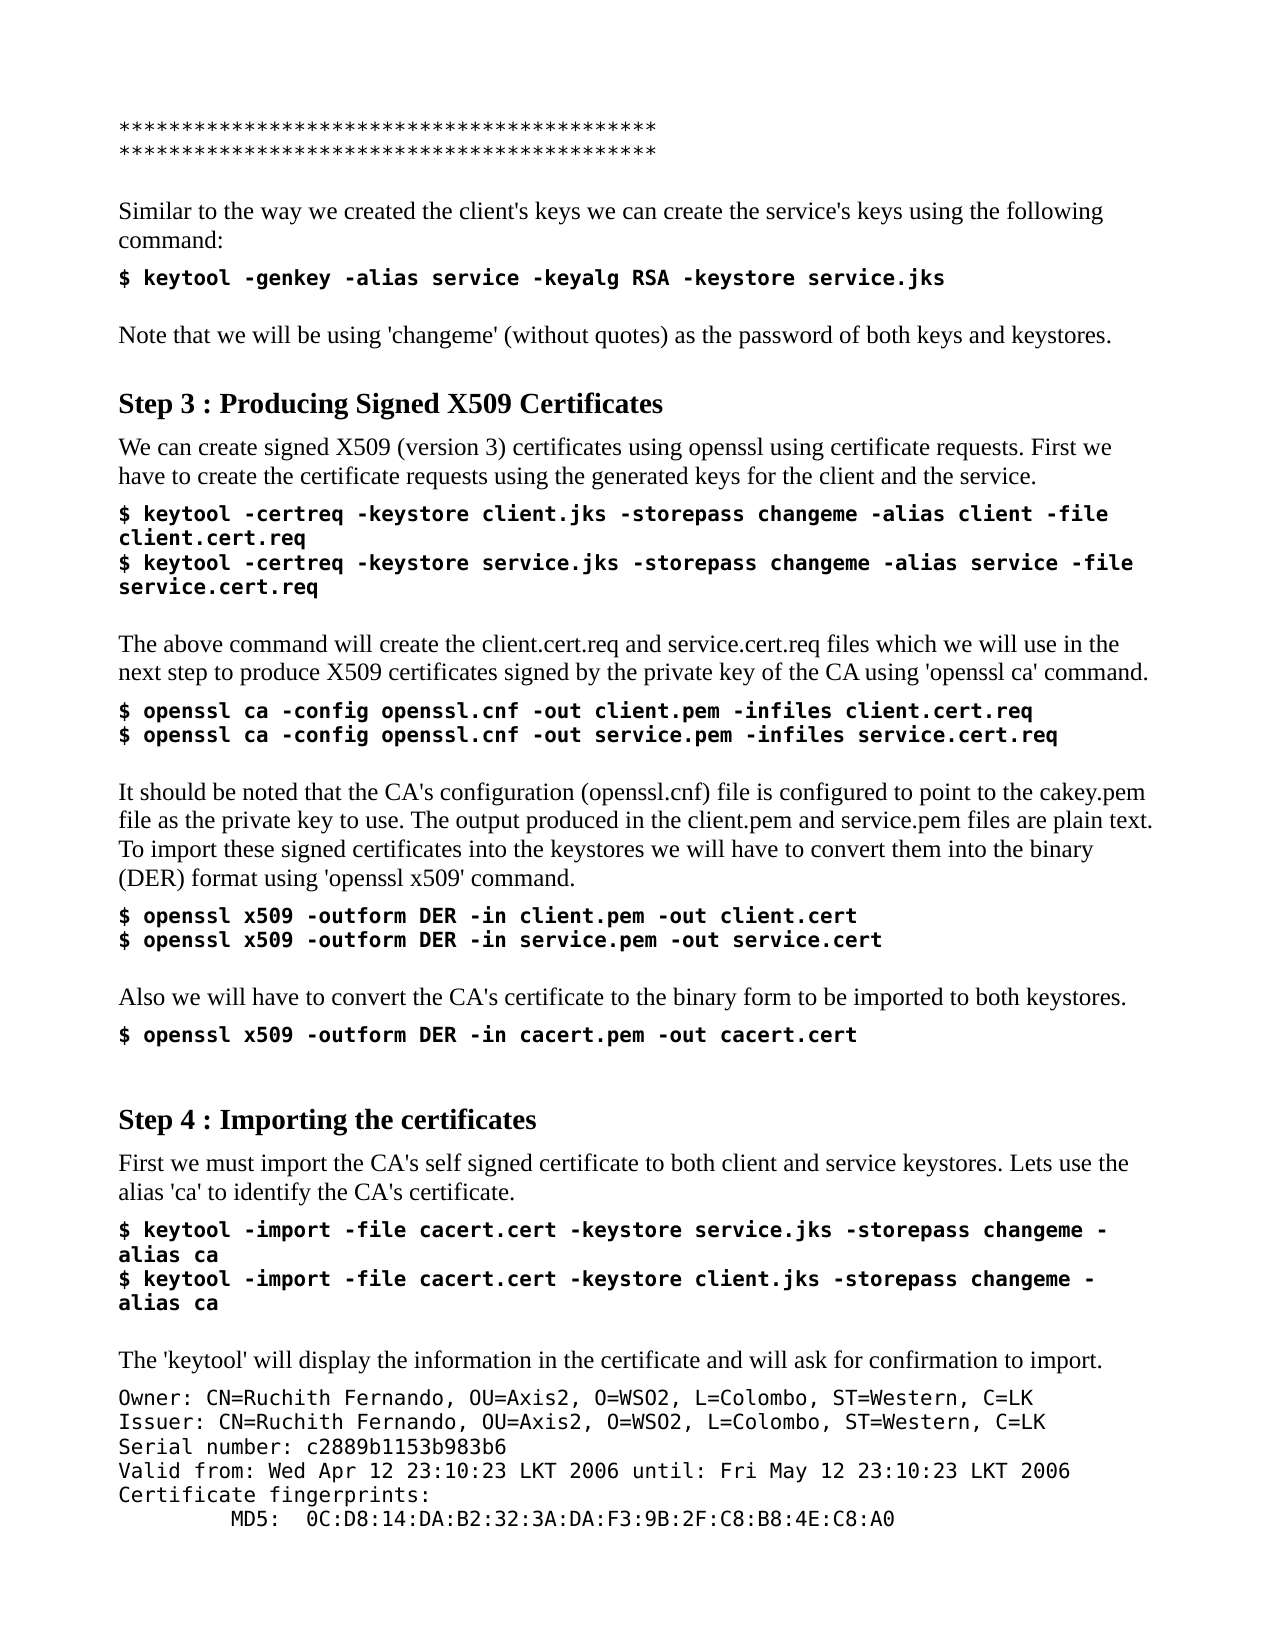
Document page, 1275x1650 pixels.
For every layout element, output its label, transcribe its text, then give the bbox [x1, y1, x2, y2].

text We can create signed X509 (version 3) certificates using openssl using certificate requests. First we have to create the certificate requests using the generated keys for the client and the service. [118, 432, 1157, 490]
text MD5: 0C:D8:14:DA:B2:32:3A:DA:F3:9B:2F:C8:B8:4E:C8:A0 [118, 1507, 1157, 1532]
text Similar to the way we created the client's keys we can create the service's keys using the following command: [118, 196, 1157, 254]
text ******************************************* [118, 142, 1157, 167]
text $ keytool -import -file cacert.cert -keystore service.jks -storepass changeme -alias ca [118, 1218, 1157, 1267]
text The above command will create the client.cert.req and service.cert.req files which we will use in the next step to produce X509 certificates signed by the private key of the CA using 'openssl ca' command. [118, 629, 1157, 686]
text ******************************************* [118, 118, 1157, 142]
text It should be noted that the CA's configuration (openssl.cnf) file is configured to point to the cakey.pem file as the private key to use. The output produced in the client.pem and service.pem files are plain text. To import these signed certificates into the keystores we will have to convert them into the binary (DER) format using 'openssl x509' command. [118, 777, 1157, 892]
text $ openssl ca -config openssl.cnf -out service.pem -infiles service.cert.req [118, 723, 1157, 747]
text $ openssl x509 -outform DER -in service.pem -out service.cert [118, 928, 1157, 953]
text First we must import the CA's self signed certificate to both client and service keystores. Lets use the alias 'ca' to identify the CA's certificate. [118, 1148, 1157, 1206]
text Valid from: Wed Apr 12 23:10:23 LKT 2006 until: Fri May 12 23:10:23 LKT 2006 [118, 1459, 1157, 1483]
text Owner: CN=Ruchith Fernando, OU=Axis2, O=WSO2, L=Colombo, ST=Western, C=LK [118, 1386, 1157, 1410]
text $ openssl x509 -outform DER -in cacert.pem -out cacert.cert [118, 1023, 1157, 1048]
text Certificate fingerprints: [118, 1483, 1157, 1507]
text $ keytool -certreq -keystore client.jks -storepass changeme -alias client -file client.cert.req [118, 502, 1157, 551]
text The 'keytool' will display the information in the certificate and will ask for confirmation to import. [118, 1345, 1157, 1374]
text Note that we will be using 'changeme' (without quotes) as the password of both keys and keystores. [118, 320, 1157, 349]
text Issuer: CN=Ruchith Fernando, OU=Axis2, O=WSO2, L=Colombo, ST=Western, C=LK [118, 1410, 1157, 1435]
text $ openssl x509 -outform DER -in client.pem -out client.cert [118, 904, 1157, 928]
text $ keytool -certreq -keystore service.jks -storepass changeme -alias service -file service.cert.req [118, 551, 1157, 599]
subtitle Step 3 : Producing Signed X509 Certificates [118, 386, 1157, 420]
text Serial number: c2889b1153b983b6 [118, 1435, 1157, 1459]
text $ keytool -import -file cacert.cert -keystore client.jks -storepass changeme -alias ca [118, 1267, 1157, 1315]
text $ keytool -genkey -alias service -keyalg RSA -keystore service.jks [118, 266, 1157, 290]
text Also we will have to convert the CA's certificate to the binary form to be imported to both keystores. [118, 982, 1157, 1011]
text $ openssl ca -config openssl.cnf -out client.pem -infiles client.cert.req [118, 699, 1157, 723]
subtitle Step 4 : Importing the certificates [118, 1102, 1157, 1136]
